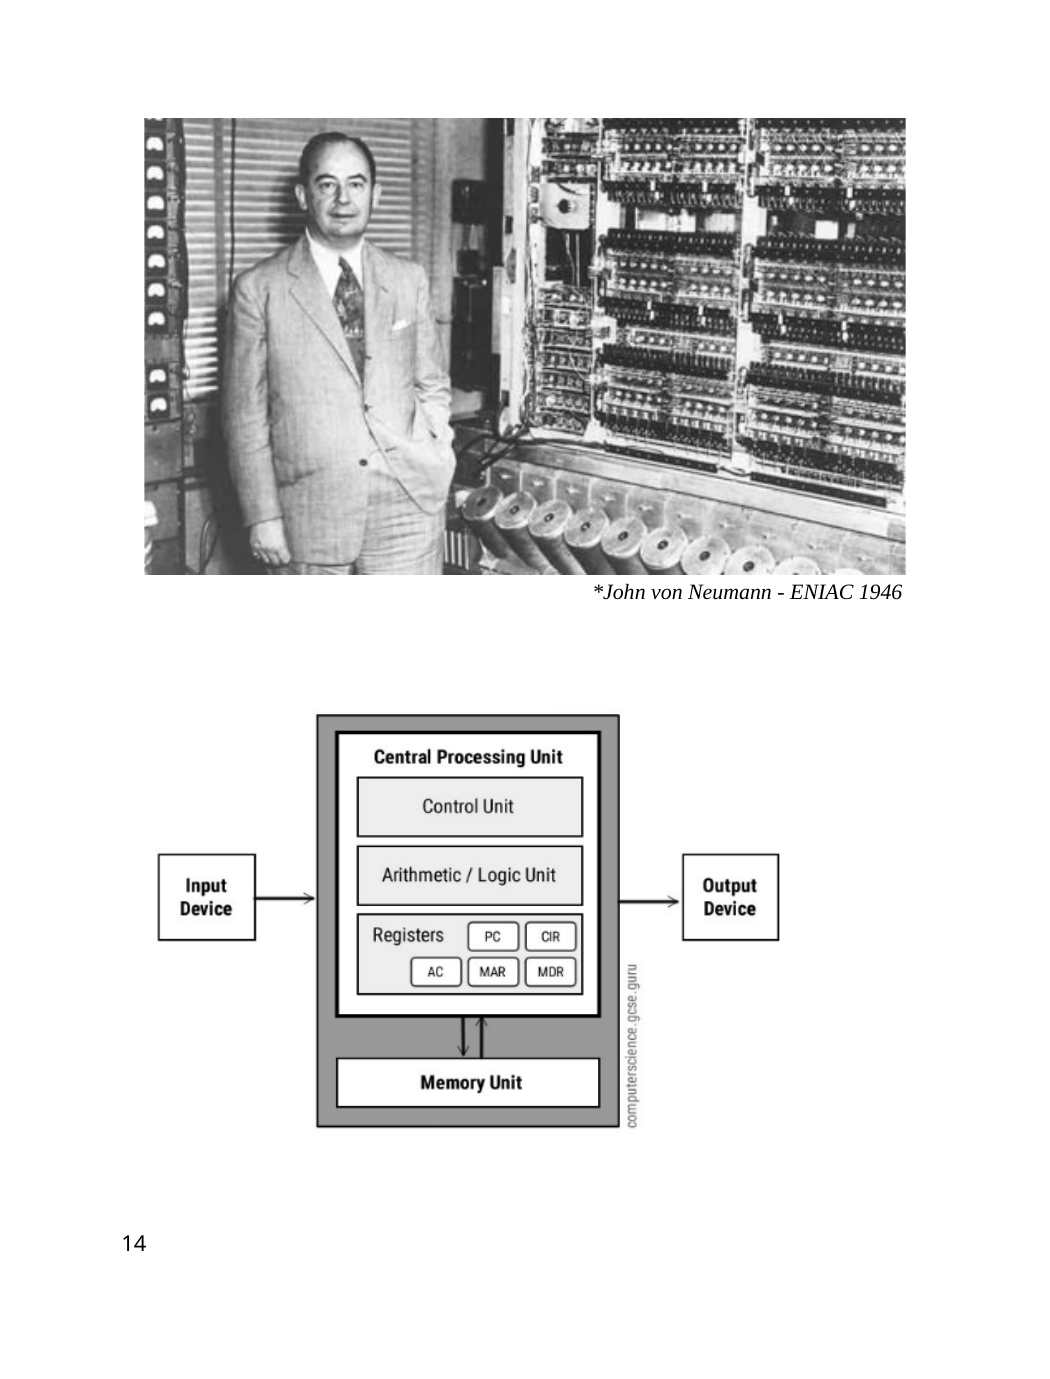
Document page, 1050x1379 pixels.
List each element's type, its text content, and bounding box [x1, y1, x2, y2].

text *John von Neumann - ENIAC 1946 [118, 118, 932, 604]
picture [115, 679, 812, 1186]
picture [144, 118, 906, 575]
